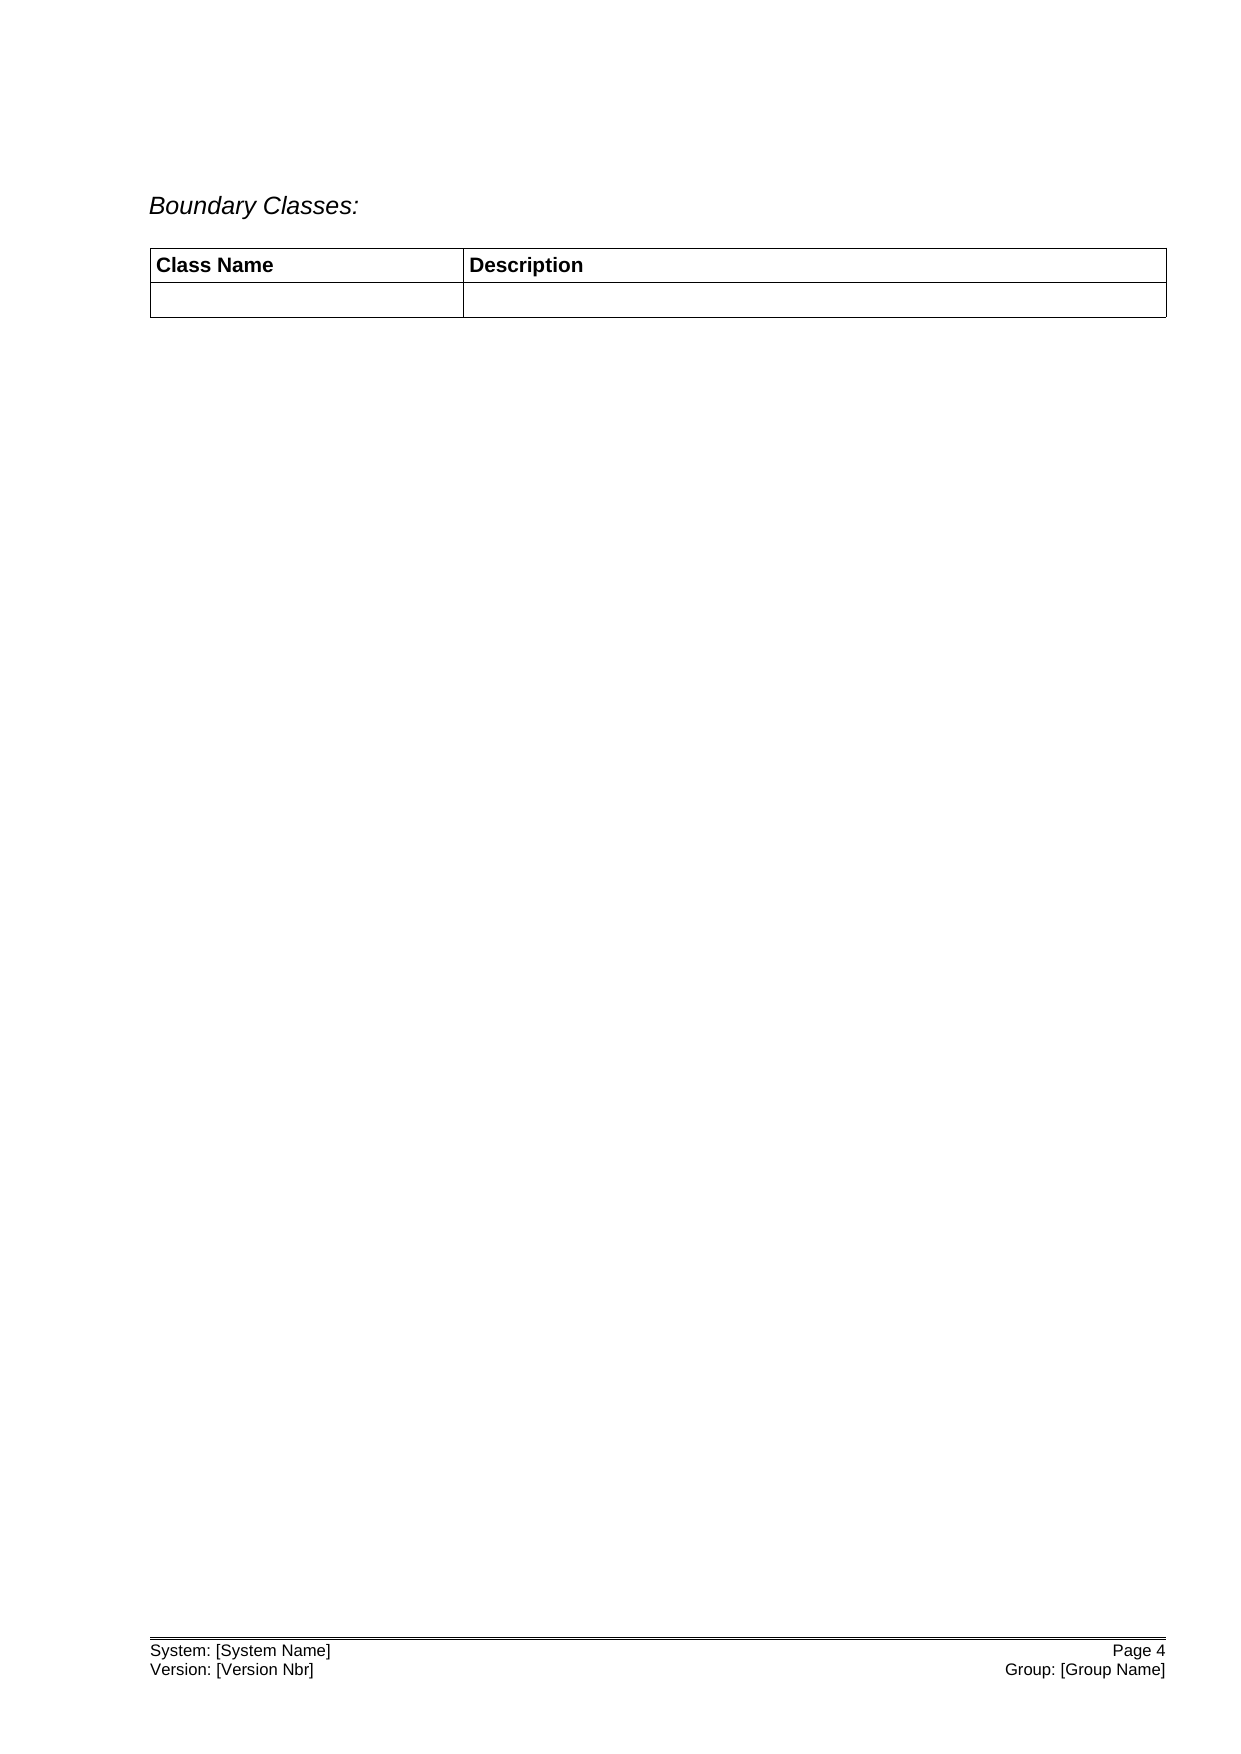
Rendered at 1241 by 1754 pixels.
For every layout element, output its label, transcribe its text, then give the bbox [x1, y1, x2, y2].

table_cell [151, 283, 463, 317]
table_cell [464, 283, 1166, 317]
table_header Description [464, 249, 1166, 282]
table_header Class Name [151, 249, 463, 282]
text Boundary Classes: [148, 191, 1166, 219]
